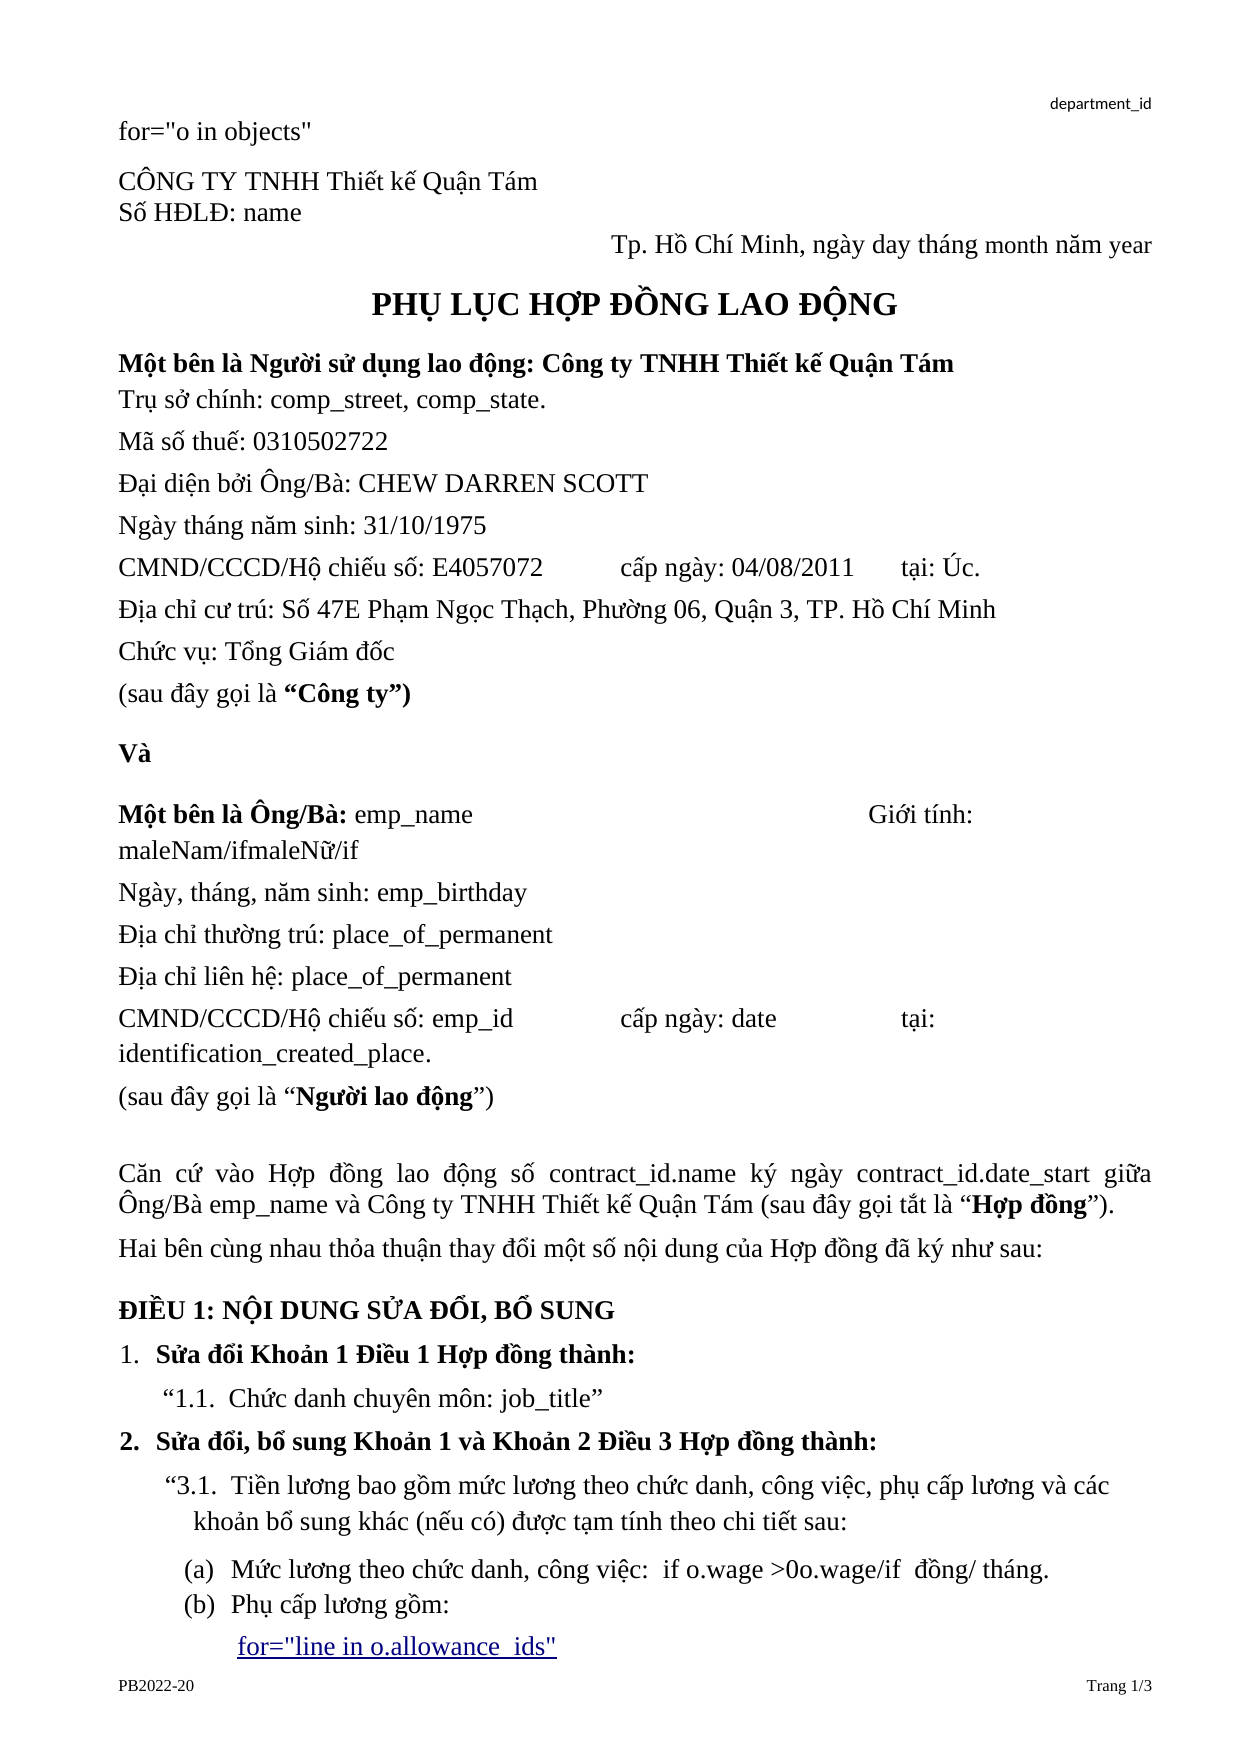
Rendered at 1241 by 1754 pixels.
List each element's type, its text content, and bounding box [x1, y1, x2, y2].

list Phụ cấp lương gồm: [184, 1589, 1152, 1620]
text Căn cứ vào Hợp đồng lao động số contract_id.name ký ngày contract_id.date_start giữa Ông/Bà emp_name và Công ty TNHH Thiết kế Quận Tám (sau đây gọi tắt là “Hợp đồng”). [118, 1157, 1152, 1219]
text Một bên là Ông/Bà: emp_name Giới tính: maleNam/ifmaleNữ/if [118, 798, 1152, 865]
text CÔNG TY TNHH Thiết kế Quận Tám [118, 165, 1152, 197]
text Một bên là Người sử dụng lao động: Công ty TNHH Thiết kế Quận Tám Trụ sở chính: comp_street, comp_state. [118, 347, 1152, 414]
text Địa chỉ liên hệ: place_of_permanent [118, 960, 1152, 991]
text Số HĐLĐ: name [118, 197, 1152, 228]
subtitle “1.1. Chức danh chuyên môn: job_title” [118, 1382, 1152, 1413]
text Hai bên cùng nhau thỏa thuận thay đổi một số nội dung của Hợp đồng đã ký như sau: [118, 1232, 1152, 1263]
subtitle “3.1. Tiền lương bao gồm mức lương theo chức danh, công việc, phụ cấp lương và các khoản bổ sung khác (nếu có) được tạm tính theo chi tiết sau: [151, 1469, 1152, 1536]
text (sau đây gọi là “Người lao động”) [118, 1079, 1152, 1111]
text PHỤ LỤC HỢP ĐỒNG LAO ĐỘNG [118, 284, 1152, 322]
text (sau đây gọi là “Công ty”) [118, 677, 1152, 708]
text Đại diện bởi Ông/Bà: CHEW DARREN SCOTT [118, 467, 1152, 498]
text Mã số thuế: 0310502722 [118, 425, 1152, 456]
text Tp. Hồ Chí Minh, ngày day tháng month năm year [118, 228, 1152, 259]
text Ngày, tháng, năm sinh: emp_birthday [118, 876, 1152, 907]
text ĐIỀU 1: NỘI DUNG SỬA ĐỔI, BỔ SUNG [118, 1294, 1152, 1326]
text Ngày tháng năm sinh: 31/10/1975 [118, 509, 1152, 540]
text Chức vụ: Tổng Giám đốc [118, 635, 1152, 666]
text Địa chỉ cư trú: Số 47E Phạm Ngọc Thạch, Phường 06, Quận 3, TP. Hồ Chí Minh [118, 593, 1152, 624]
text Và [118, 737, 1152, 769]
list Mức lương theo chức danh, công việc: if o.wage >0o.wage/if đồng/ tháng. [184, 1553, 1152, 1584]
subtitle Sửa đổi Khoản 1 Điều 1 Hợp đồng thành: [119, 1338, 1152, 1369]
text CMND/CCCD/Hộ chiếu số: E4057072 cấp ngày: 04/08/2011 tại: Úc. [118, 551, 1159, 582]
subtitle Sửa đổi, bổ sung Khoản 1 và Khoản 2 Điều 3 Hợp đồng thành: [119, 1425, 1152, 1456]
text CMND/CCCD/Hộ chiếu số: emp_id cấp ngày: date tại: identification_created_place. [118, 1002, 1159, 1069]
table_header for="line in o.allowance_ids" [232, 1625, 1150, 1671]
text for="o in objects" [118, 115, 1152, 146]
text Địa chỉ thường trú: place_of_permanent [118, 918, 1152, 949]
